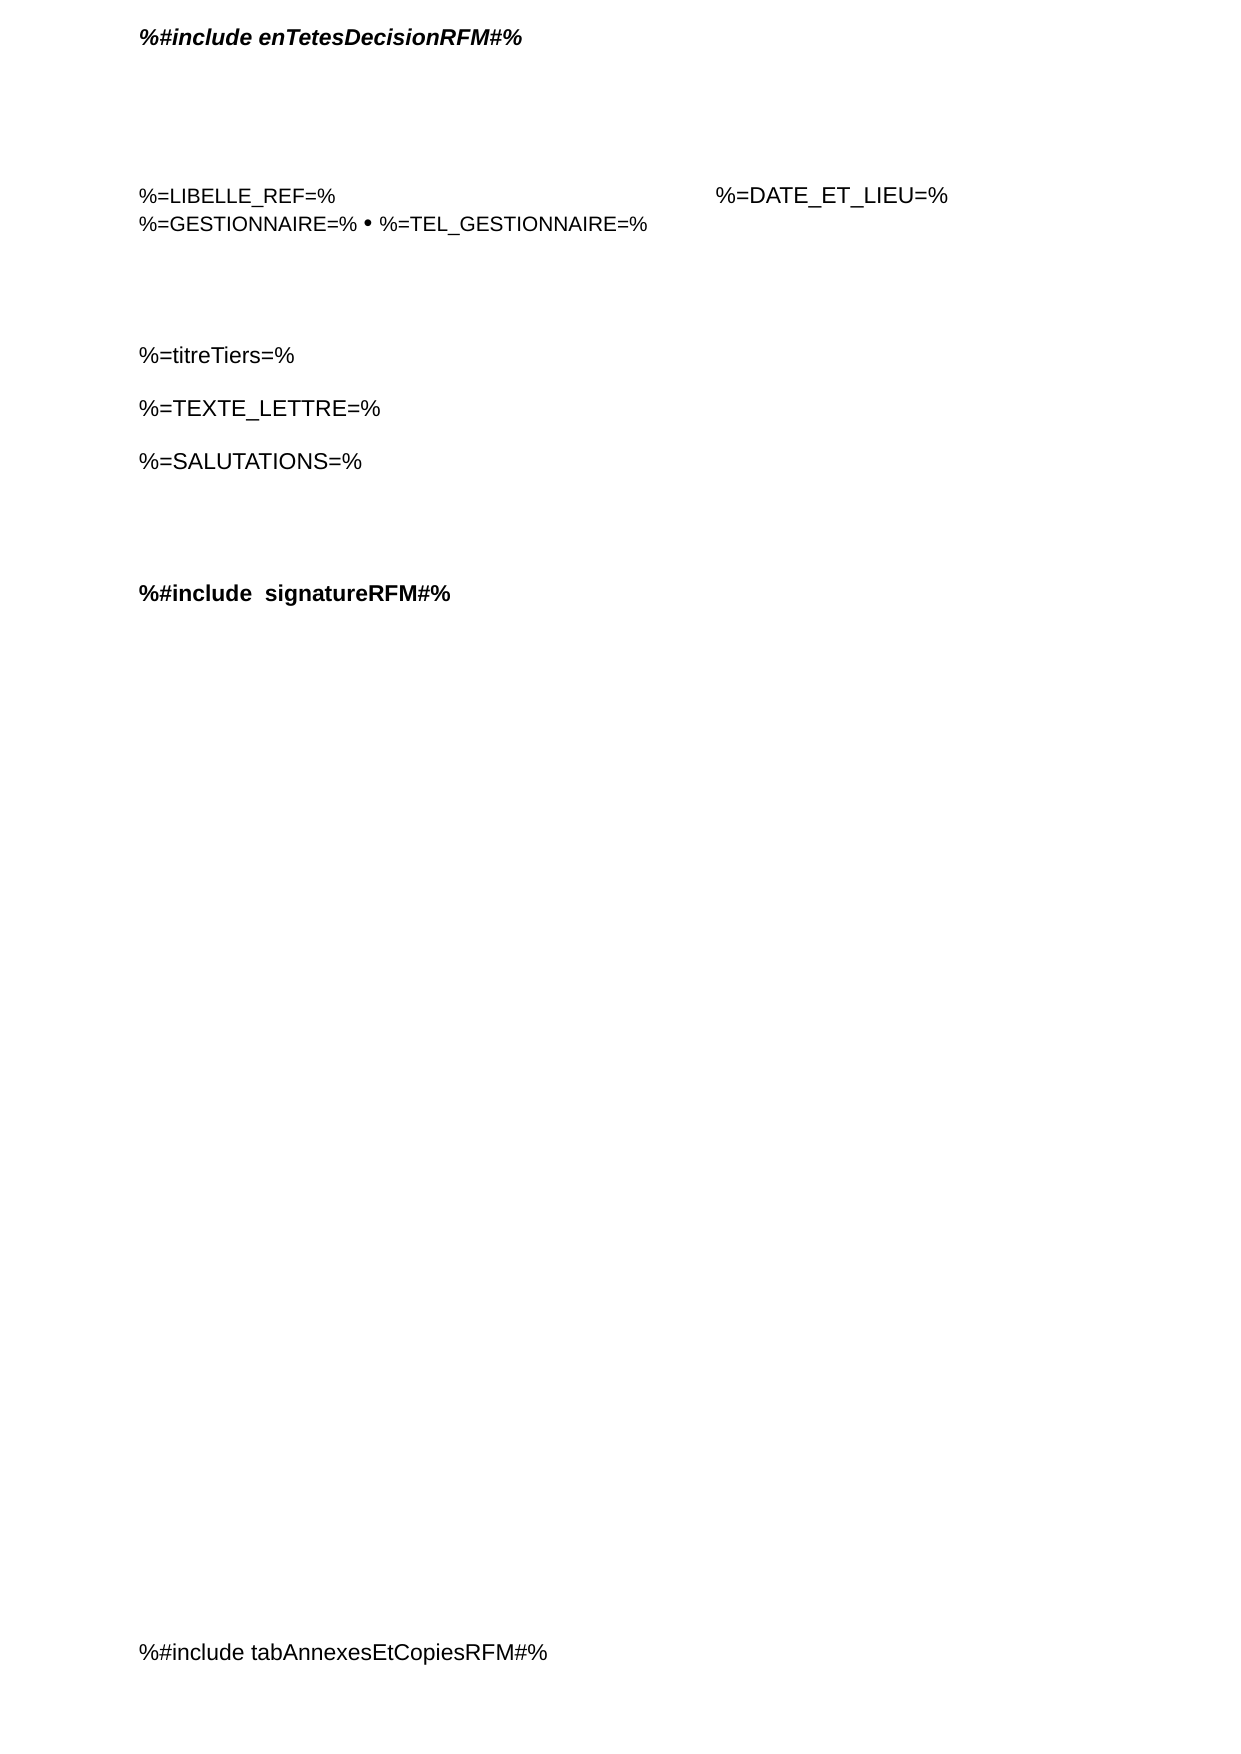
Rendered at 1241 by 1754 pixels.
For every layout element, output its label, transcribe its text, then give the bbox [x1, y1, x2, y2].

text %=SALUTATIONS=% [139, 448, 1123, 474]
text %=TEXTE_LETTRE=% [139, 395, 1123, 421]
text %#include enTetesDecisionRFM#% [139, 24, 1123, 50]
text %=titreTiers=% [139, 342, 1123, 369]
text %=GESTIONNAIRE=% • %=TEL_GESTIONNAIRE=% [139, 208, 1123, 237]
text %#include signatureRFM#% [139, 579, 1123, 606]
text %=LIBELLE_REF=% %=DATE_ET_LIEU=% [139, 182, 1123, 208]
